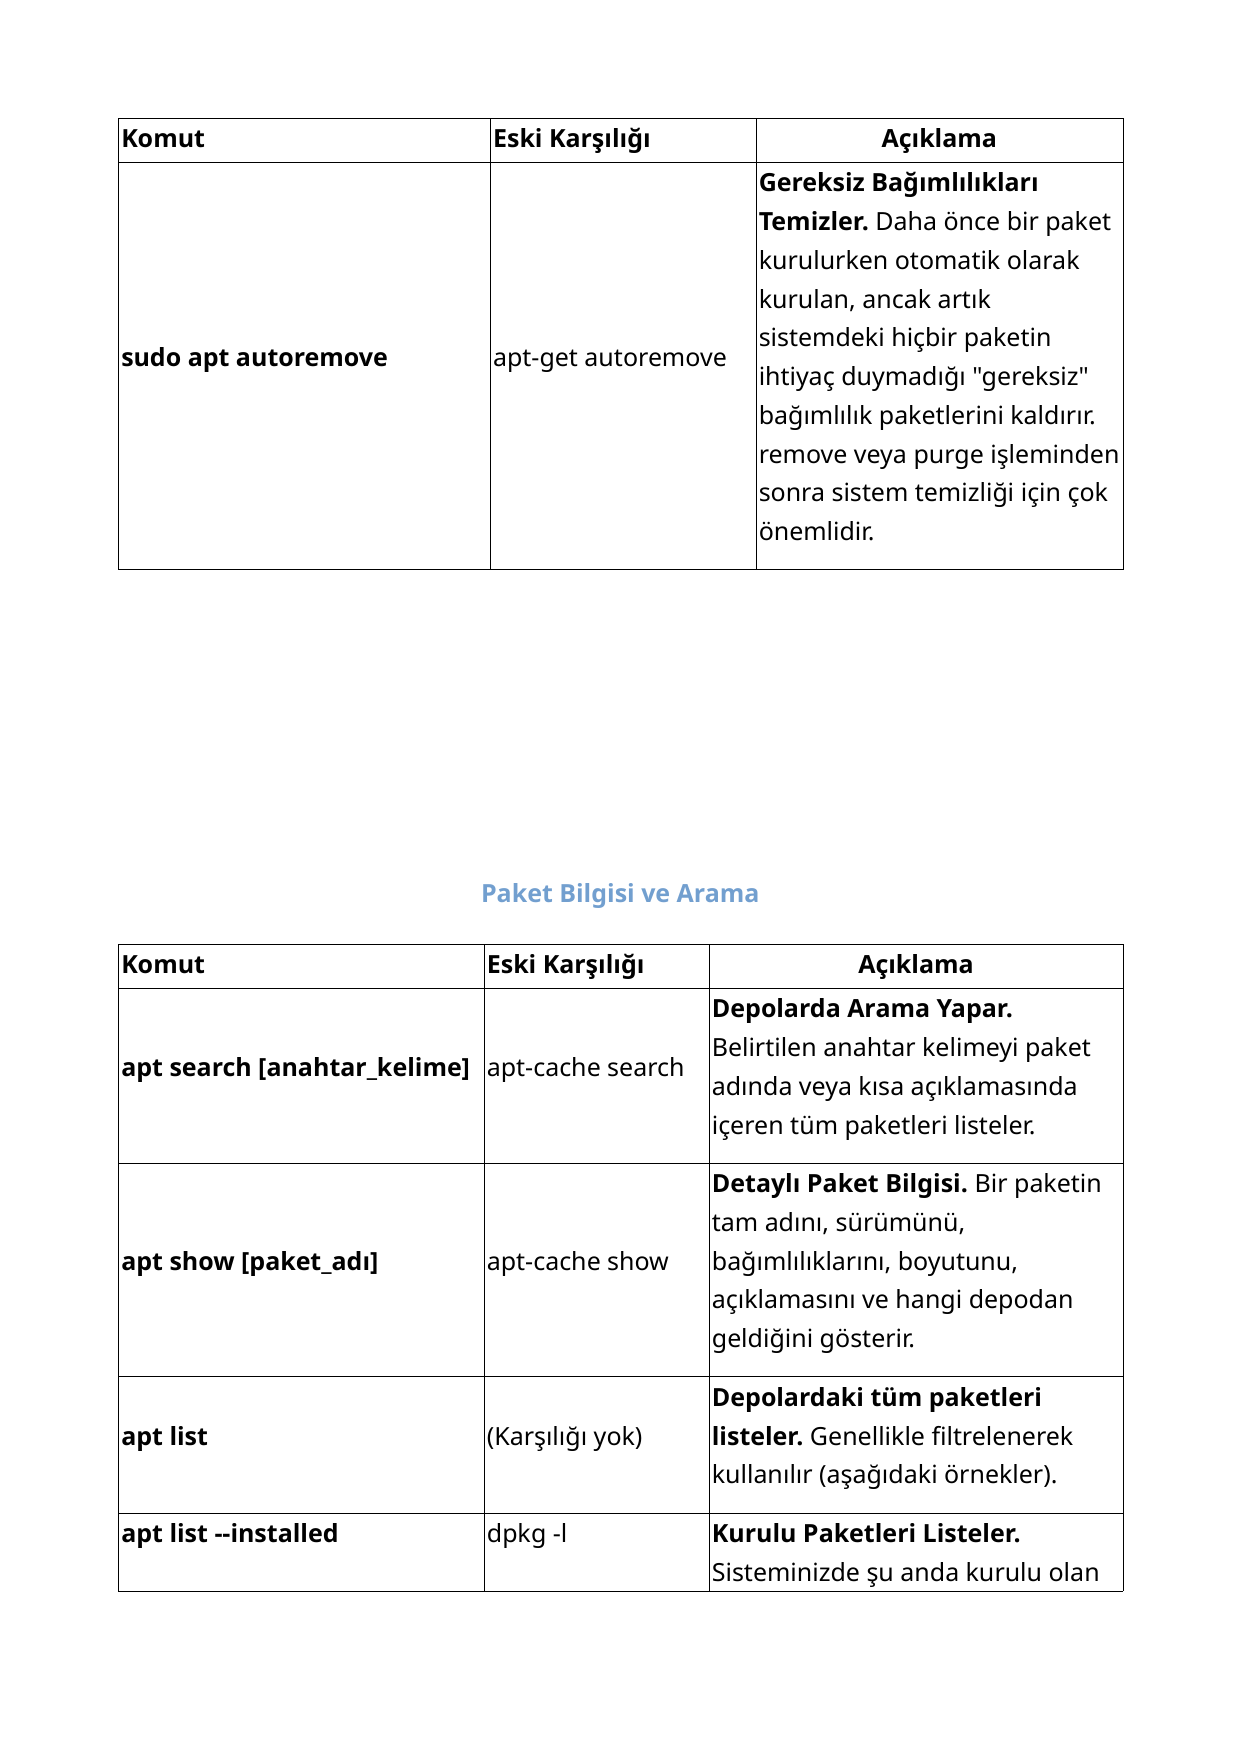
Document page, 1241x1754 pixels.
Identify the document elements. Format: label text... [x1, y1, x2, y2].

table_cell apt-get autoremove [491, 163, 756, 569]
table_cell dpkg -l [485, 1514, 709, 1591]
table_header Komut [119, 945, 484, 988]
table_header Eski Karşılığı [491, 119, 756, 162]
table_cell Detaylı Paket Bilgisi. Bir paketin tam adını, sürümünü, bağımlılıklarını, boyutunu, açıklamasını ve hangi depodan geldiğini gösterir. [710, 1164, 1123, 1376]
table_header Açıklama [757, 119, 1123, 162]
table_cell (Karşılığı yok) [485, 1377, 709, 1512]
table_cell apt show [paket_adı] [119, 1164, 484, 1376]
table_cell apt list --installed [119, 1514, 484, 1591]
table_cell Depolardaki tüm paketleri listeler. Genellikle filtrelenerek kullanılır (aşağıdaki örnekler). [710, 1377, 1123, 1512]
table_cell Gereksiz Bağımlılıkları Temizler. Daha önce bir paket kurulurken otomatik olarak kurulan, ancak artık sistemdeki hiçbir paketin ihtiyaç duymadığı "gereksiz" bağımlılık paketlerini kaldırır. remove veya purge işleminden sonra sistem temizliği için çok önemlidir. [757, 163, 1123, 569]
table_cell apt list [119, 1377, 484, 1512]
table_cell apt-cache search [485, 989, 709, 1163]
text Paket Bilgisi ve Arama [118, 876, 1122, 910]
table_cell Kurulu Paketleri Listeler. Sisteminizde şu anda kurulu olan [710, 1514, 1123, 1591]
table_cell Depolarda Arama Yapar. Belirtilen anahtar kelimeyi paket adında veya kısa açıklamasında içeren tüm paketleri listeler. [710, 989, 1123, 1163]
table_header Komut [119, 119, 490, 162]
table_cell sudo apt autoremove [119, 163, 490, 569]
table_header Açıklama [710, 945, 1123, 988]
table_cell apt-cache show [485, 1164, 709, 1376]
table_header Eski Karşılığı [485, 945, 709, 988]
table_cell apt search [anahtar_kelime] [119, 989, 484, 1163]
